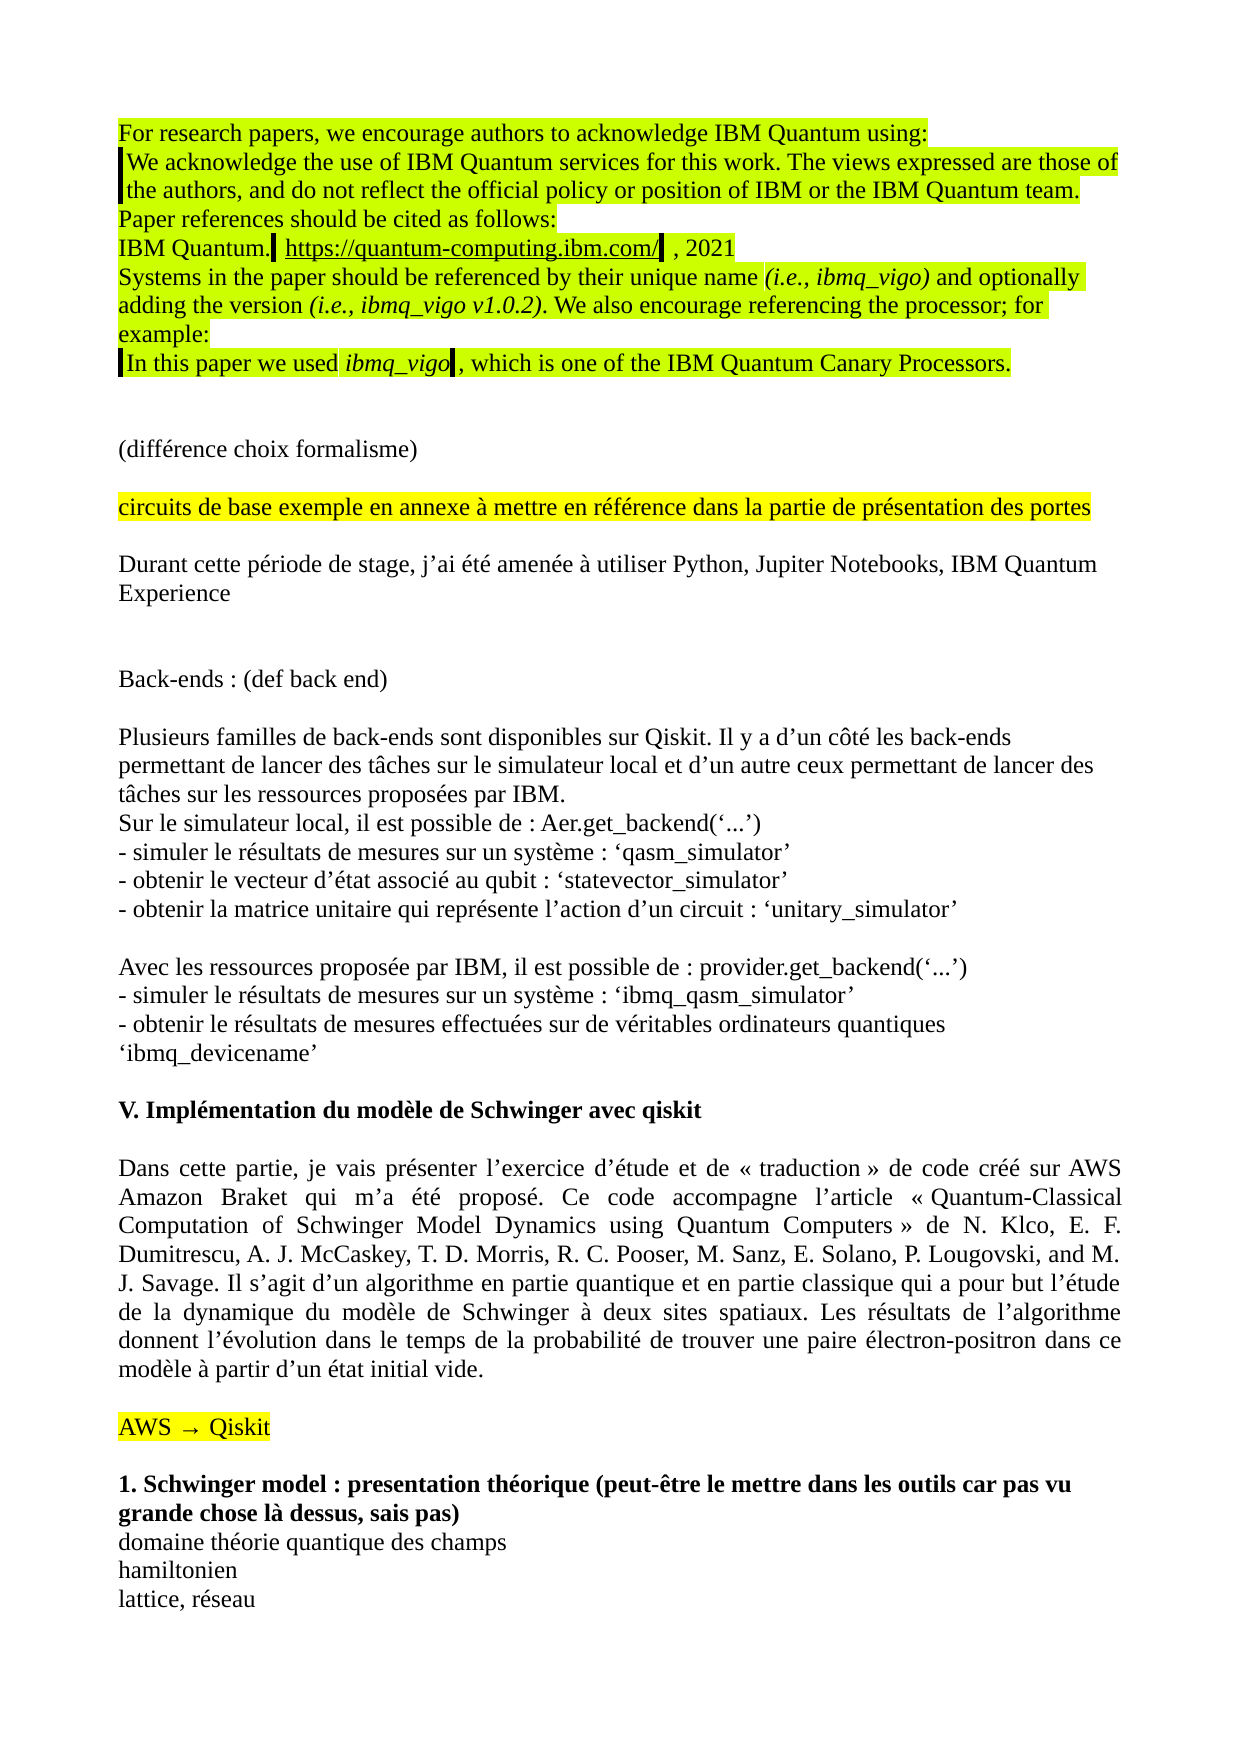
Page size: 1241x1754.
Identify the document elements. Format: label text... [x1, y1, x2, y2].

text Plusieurs familles de back-ends sont disponibles sur Qiskit. Il y a d’un côté les back-ends permettant de lancer des tâches sur le simulateur local et d’un autre ceux permettant de lancer des tâches sur les ressources proposées par IBM. [118, 722, 1122, 808]
text domaine théorie quantique des champs [118, 1527, 1122, 1556]
text , which is one of the IBM Quantum Canary Processors. [455, 348, 1122, 377]
text hamiltonien [118, 1556, 1122, 1584]
text - obtenir le vecteur d’état associé au qubit : ‘statevector_simulator’ [118, 866, 1122, 894]
text Avec les ressources proposée par IBM, il est possible de : provider.get_backend(‘...’) [118, 952, 1122, 981]
text Back-ends : (def back end) [118, 664, 1122, 693]
text For research papers, we encourage authors to acknowledge IBM Quantum using: [118, 118, 1122, 147]
text Paper references should be cited as follows: [118, 204, 1122, 233]
text - simuler le résultats de mesures sur un système : ‘qasm_simulator’ [118, 837, 1122, 866]
text Dans cette partie, je vais présenter l’exercice d’étude et de « traduction » de code créé sur AWS Amazon Braket qui m’a été proposé. Ce code accompagne l’article « Quantum-Classical Computation of Schwinger Model Dynamics using Quantum Computers » de N. Klco, E. F. Dumitrescu, A. J. McCaskey, T. D. Morris, R. C. Pooser, M. Sanz, E. Solano, P. Lougovski, and M. J. Savage. Il s’agit d’un algorithme en partie quantique et en partie classique qui a pour but l’étude de la dynamique du modèle de Schwinger à deux sites spatiaux. Les résultats de l’algorithme donnent l’évolution dans le temps de la probabilité de trouver une paire électron-positron dans ce modèle à partir d’un état initial vide. [118, 1153, 1122, 1383]
text We acknowledge the use of IBM Quantum services for this work. The views expressed are those of the authors, and do not reflect the official policy or position of IBM or the IBM Quantum team. [123, 147, 1122, 204]
text (différence choix formalisme) [118, 434, 1122, 463]
text V. Implémentation du modèle de Schwinger avec qiskit [118, 1096, 1122, 1124]
text In this paper we used ibmq_vigo [123, 348, 450, 377]
text , 2021 [664, 233, 1122, 262]
text https://quantum-computing.ibm.com/ [276, 233, 659, 262]
text Durant cette période de stage, j’ai été amenée à utiliser Python, Jupiter Notebooks, IBM Quantum Experience [118, 549, 1122, 607]
text lattice, réseau [118, 1584, 1122, 1613]
text IBM Quantum. [118, 233, 271, 262]
text Systems in the paper should be referenced by their unique name (i.e., ibmq_vigo) and optionally adding the version (i.e., ibmq_vigo v1.0.2). We also encourage referencing the processor; for example: [118, 262, 1122, 348]
text - simuler le résultats de mesures sur un système : ‘ibmq_qasm_simulator’ [118, 981, 1122, 1009]
text - obtenir la matrice unitaire qui représente l’action d’un circuit : ‘unitary_simulator’ [118, 894, 1122, 923]
text 1. Schwinger model : presentation théorique (peut-être le mettre dans les outils car pas vu grande chose là dessus, sais pas) [118, 1469, 1122, 1527]
text Sur le simulateur local, il est possible de : Aer.get_backend(‘...’) [118, 808, 1122, 837]
text circuits de base exemple en annexe à mettre en référence dans la partie de présentation des portes [118, 492, 1122, 521]
text AWS → Qiskit [118, 1412, 1122, 1441]
text - obtenir le résultats de mesures effectuées sur de véritables ordinateurs quantiques ‘ibmq_devicename’ [118, 1009, 1122, 1067]
